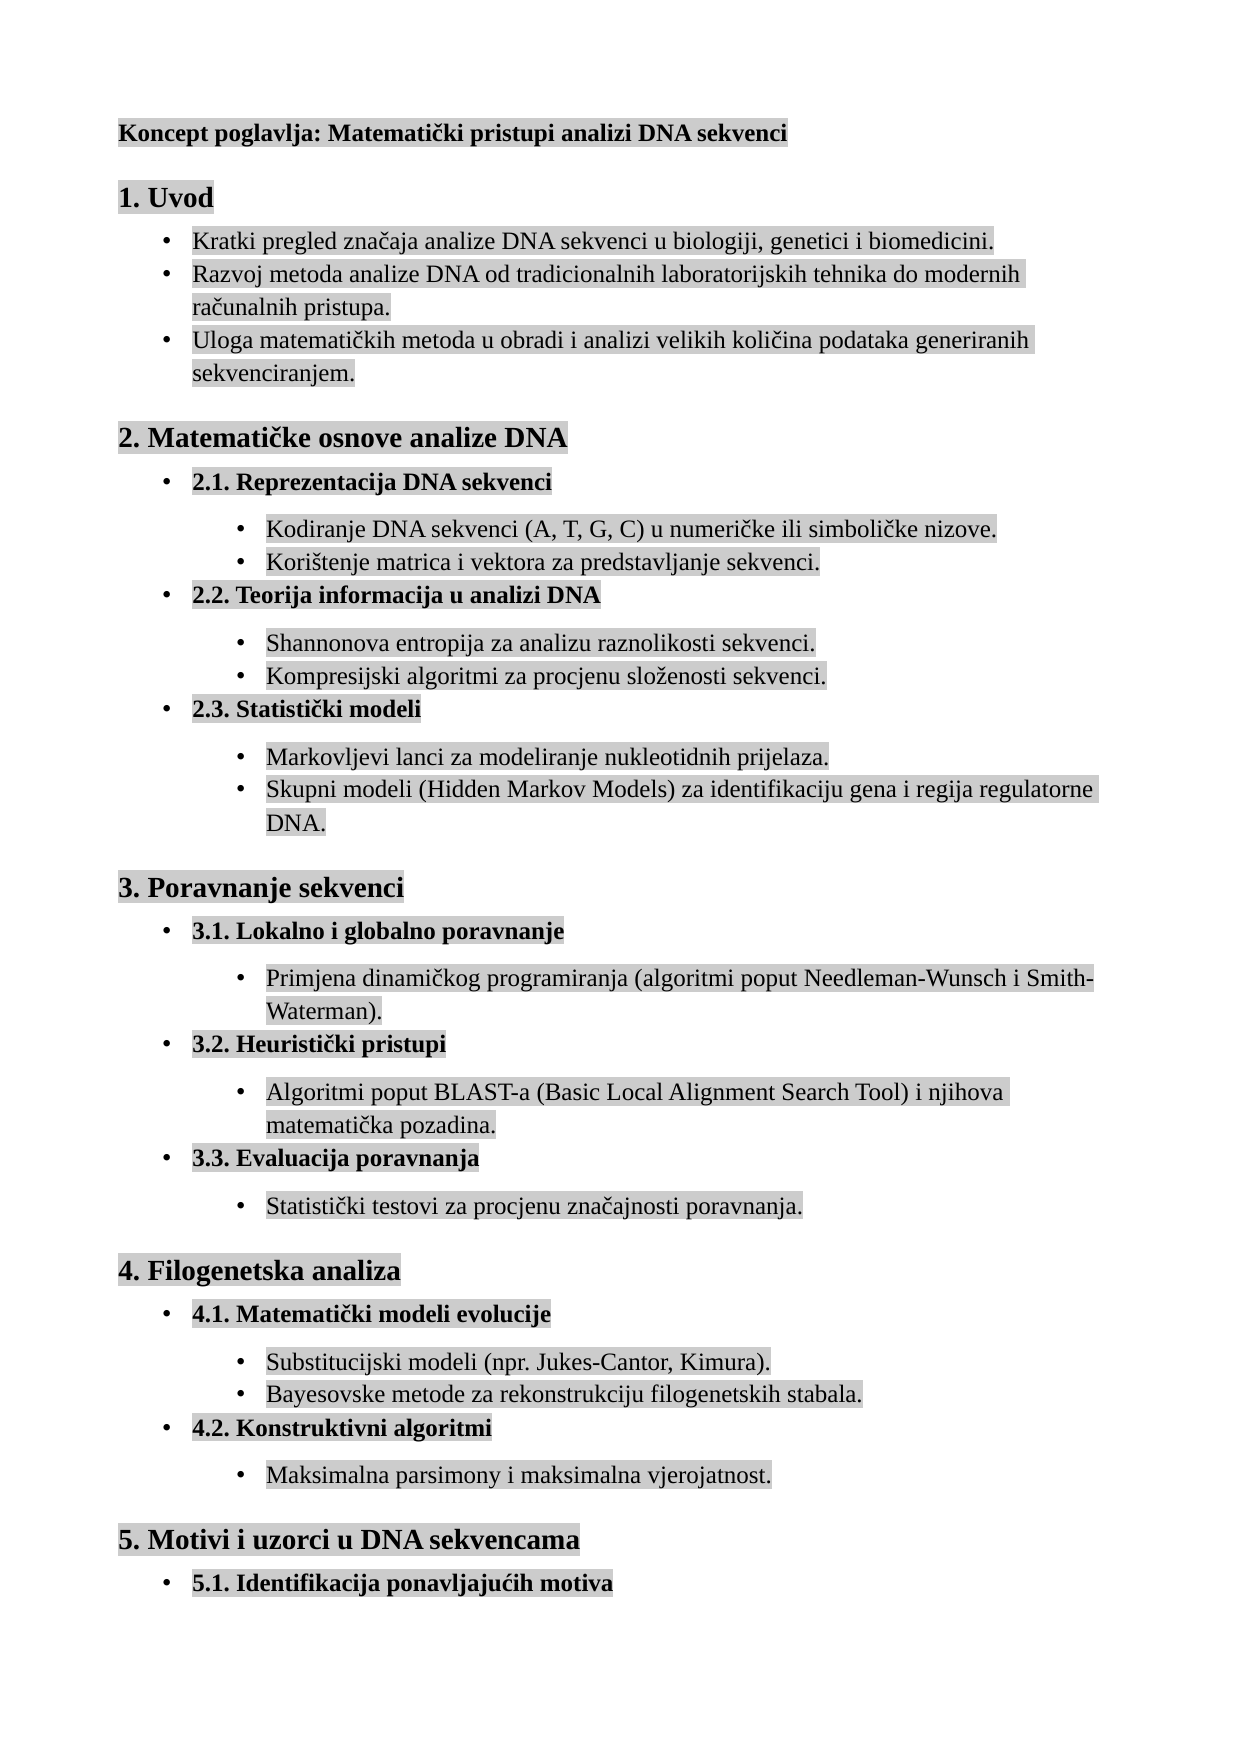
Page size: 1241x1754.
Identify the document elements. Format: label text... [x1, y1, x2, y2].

list 5.1. Identifikacija ponavljajućih motiva [162, 1568, 1122, 1597]
list Skupni modeli (Hidden Markov Models) za identifikaciju gena i regija regulatorne DNA. [236, 774, 1122, 836]
list Kompresijski algoritmi za procjenu složenosti sekvenci. [236, 661, 1122, 690]
list Razvoj metoda analize DNA od tradicionalnih laboratorijskih tehnika do modernih računalnih pristupa. [162, 259, 1122, 321]
list 3.2. Heuristički pristupi [162, 1029, 1122, 1058]
list 4.1. Matematički modeli evolucije [162, 1299, 1122, 1328]
subtitle 3. Poravnanje sekvenci [118, 870, 1122, 903]
list 2.3. Statistički modeli [162, 694, 1122, 723]
list Algoritmi poput BLAST-a (Basic Local Alignment Search Tool) i njihova matematička pozadina. [236, 1077, 1122, 1139]
list Kodiranje DNA sekvenci (A, T, G, C) u numeričke ili simboličke nizove. [236, 514, 1122, 543]
list Markovljevi lanci za modeliranje nukleotidnih prijelaza. [236, 742, 1122, 770]
list Maksimalna parsimony i maksimalna vjerojatnost. [236, 1460, 1122, 1489]
subtitle 5. Motivi i uzorci u DNA sekvencama [118, 1522, 1122, 1556]
list Uloga matematičkih metoda u obradi i analizi velikih količina podataka generiranih sekvenciranjem. [162, 325, 1122, 387]
list Substitucijski modeli (npr. Jukes-Cantor, Kimura). [236, 1347, 1122, 1375]
subtitle 2. Matematičke osnove analize DNA [118, 421, 1122, 454]
subtitle 1. Uvod [118, 180, 1122, 214]
list Kratki pregled značaja analize DNA sekvenci u biologiji, genetici i biomedicini. [162, 226, 1122, 255]
list 4.2. Konstruktivni algoritmi [162, 1413, 1122, 1441]
list Korištenje matrica i vektora za predstavljanje sekvenci. [236, 547, 1122, 576]
list 3.1. Lokalno i globalno poravnanje [162, 916, 1122, 944]
list Bayesovske metode za rekonstrukciju filogenetskih stabala. [236, 1379, 1122, 1408]
list 2.2. Teorija informacija u analizi DNA [162, 580, 1122, 609]
list 2.1. Reprezentacija DNA sekvenci [162, 467, 1122, 495]
text Koncept poglavlja: Matematički pristupi analizi DNA sekvenci [118, 118, 1122, 147]
subtitle 4. Filogenetska analiza [118, 1253, 1122, 1286]
list Primjena dinamičkog programiranja (algoritmi poput Needleman-Wunsch i Smith-Waterman). [236, 963, 1122, 1025]
list Shannonova entropija za analizu raznolikosti sekvenci. [236, 628, 1122, 657]
list Statistički testovi za procjenu značajnosti poravnanja. [236, 1191, 1122, 1219]
list 3.3. Evaluacija poravnanja [162, 1143, 1122, 1172]
